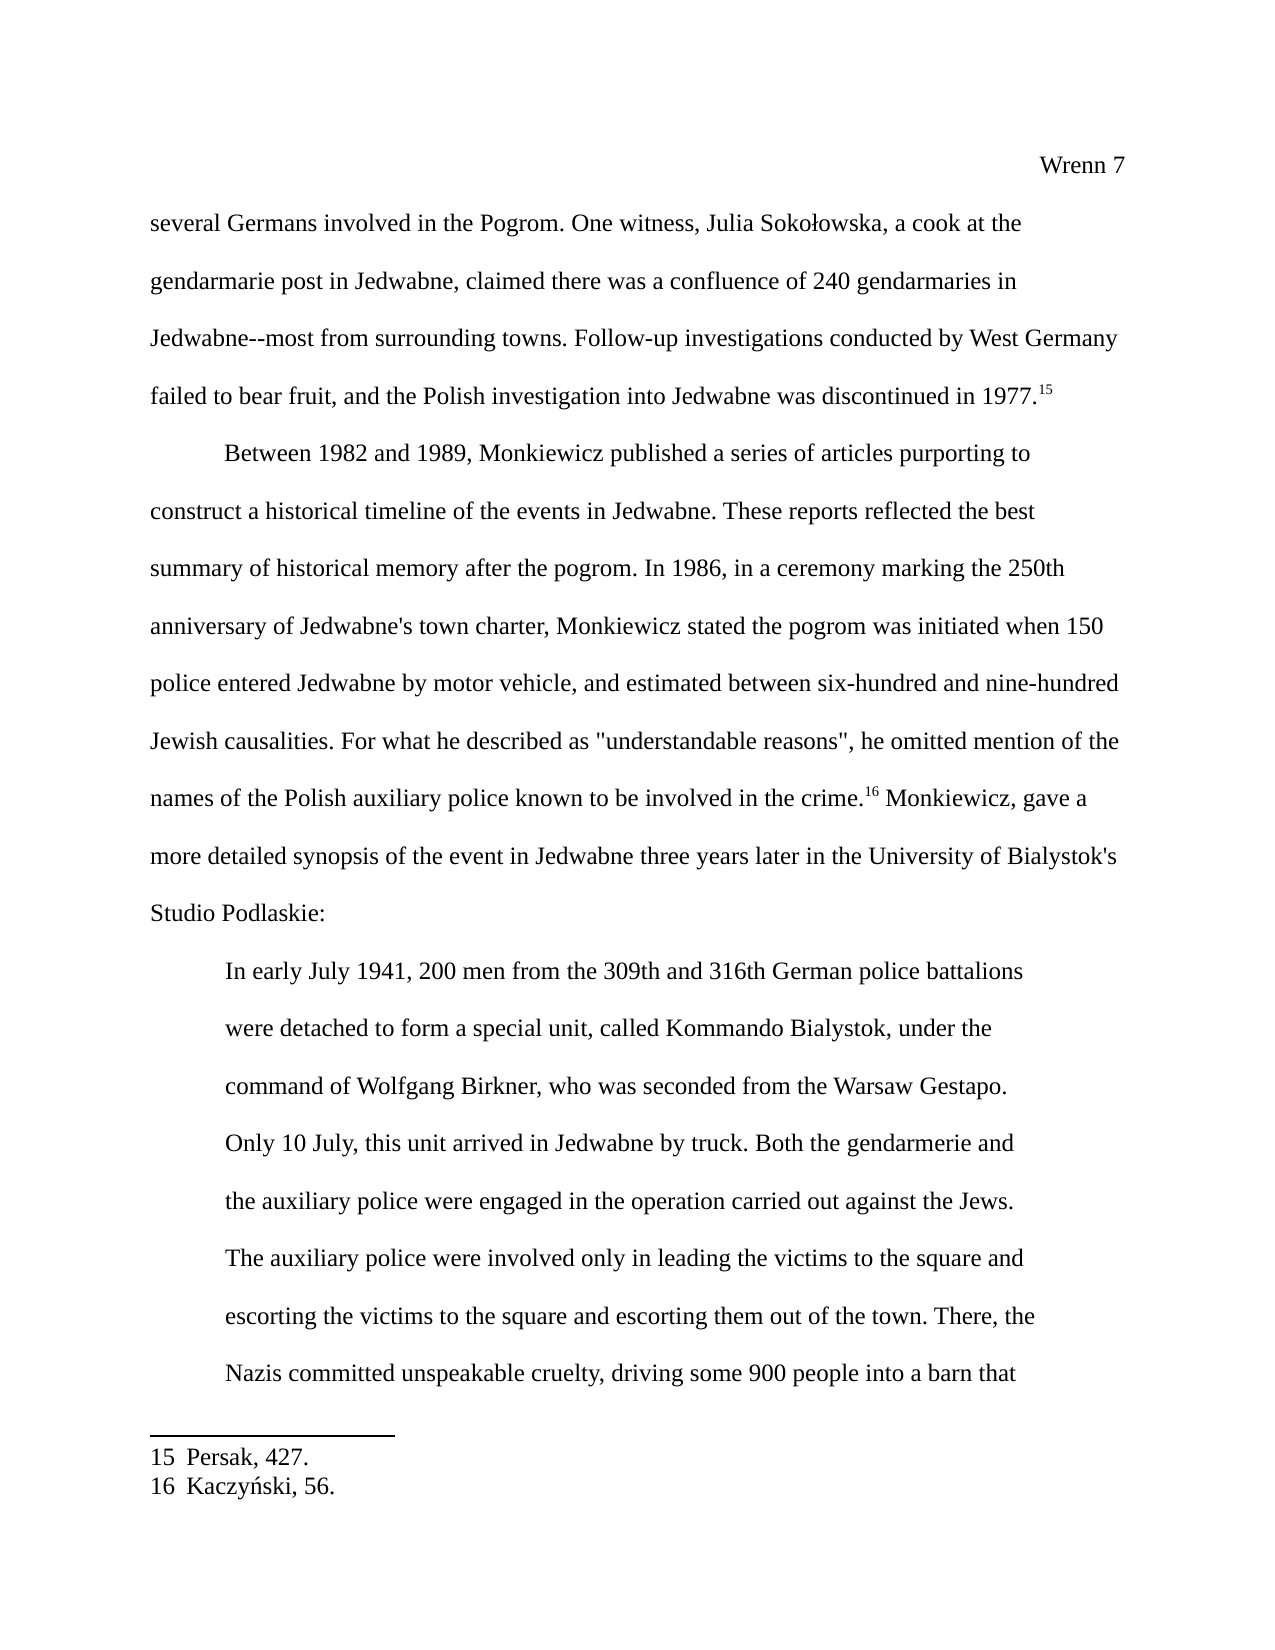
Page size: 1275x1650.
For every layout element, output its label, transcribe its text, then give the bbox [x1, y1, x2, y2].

text Persak, 427. [150, 1442, 1125, 1471]
text several Germans involved in the Pogrom. One witness, Julia Sokołowska, a cook at the gendarmarie post in Jedwabne, claimed there was a confluence of 240 gendarmaries in Jedwabne--most from surrounding towns. Follow-up investigations conducted by West Germany failed to bear fruit, and the Polish investigation into Jedwabne was discontinued in 1977. [150, 208, 1125, 409]
text In early July 1941, 200 men from the 309th and 316th German police battalions were detached to form a special unit, called Kommando Bialystok, under the command of Wolfgang Birkner, who was seconded from the Warsaw Gestapo. Only 10 July, this unit arrived in Jedwabne by truck. Both the gendarmerie and the auxiliary police were engaged in the operation carried out against the Jews. The auxiliary police were involved only in leading the victims to the square and escorting the victims to the square and escorting them out of the town. There, the Nazis committed unspeakable cruelty, driving some 900 people into a barn that [225, 956, 1050, 1387]
text Between 1982 and 1989, Monkiewicz published a series of articles purporting to construct a historical timeline of the events in Jedwabne. These reports reflected the best summary of historical memory after the pogrom. In 1986, in a ceremony marking the 250th anniversary of Jedwabne's town charter, Monkiewicz stated the pogrom was initiated when 150 police entered Jedwabne by motor vehicle, and estimated between six-hundred and nine-hundred Jewish causalities. For what he described as "understandable reasons", he omitted mention of the names of the Polish auxiliary police known to be involved in the crime. Monkiewicz, gave a more detailed synopsis of the event in Jedwabne three years later in the University of Bialystok's Studio Podlaskie: [150, 438, 1125, 927]
text Kaczyński, 56. [150, 1471, 1125, 1500]
